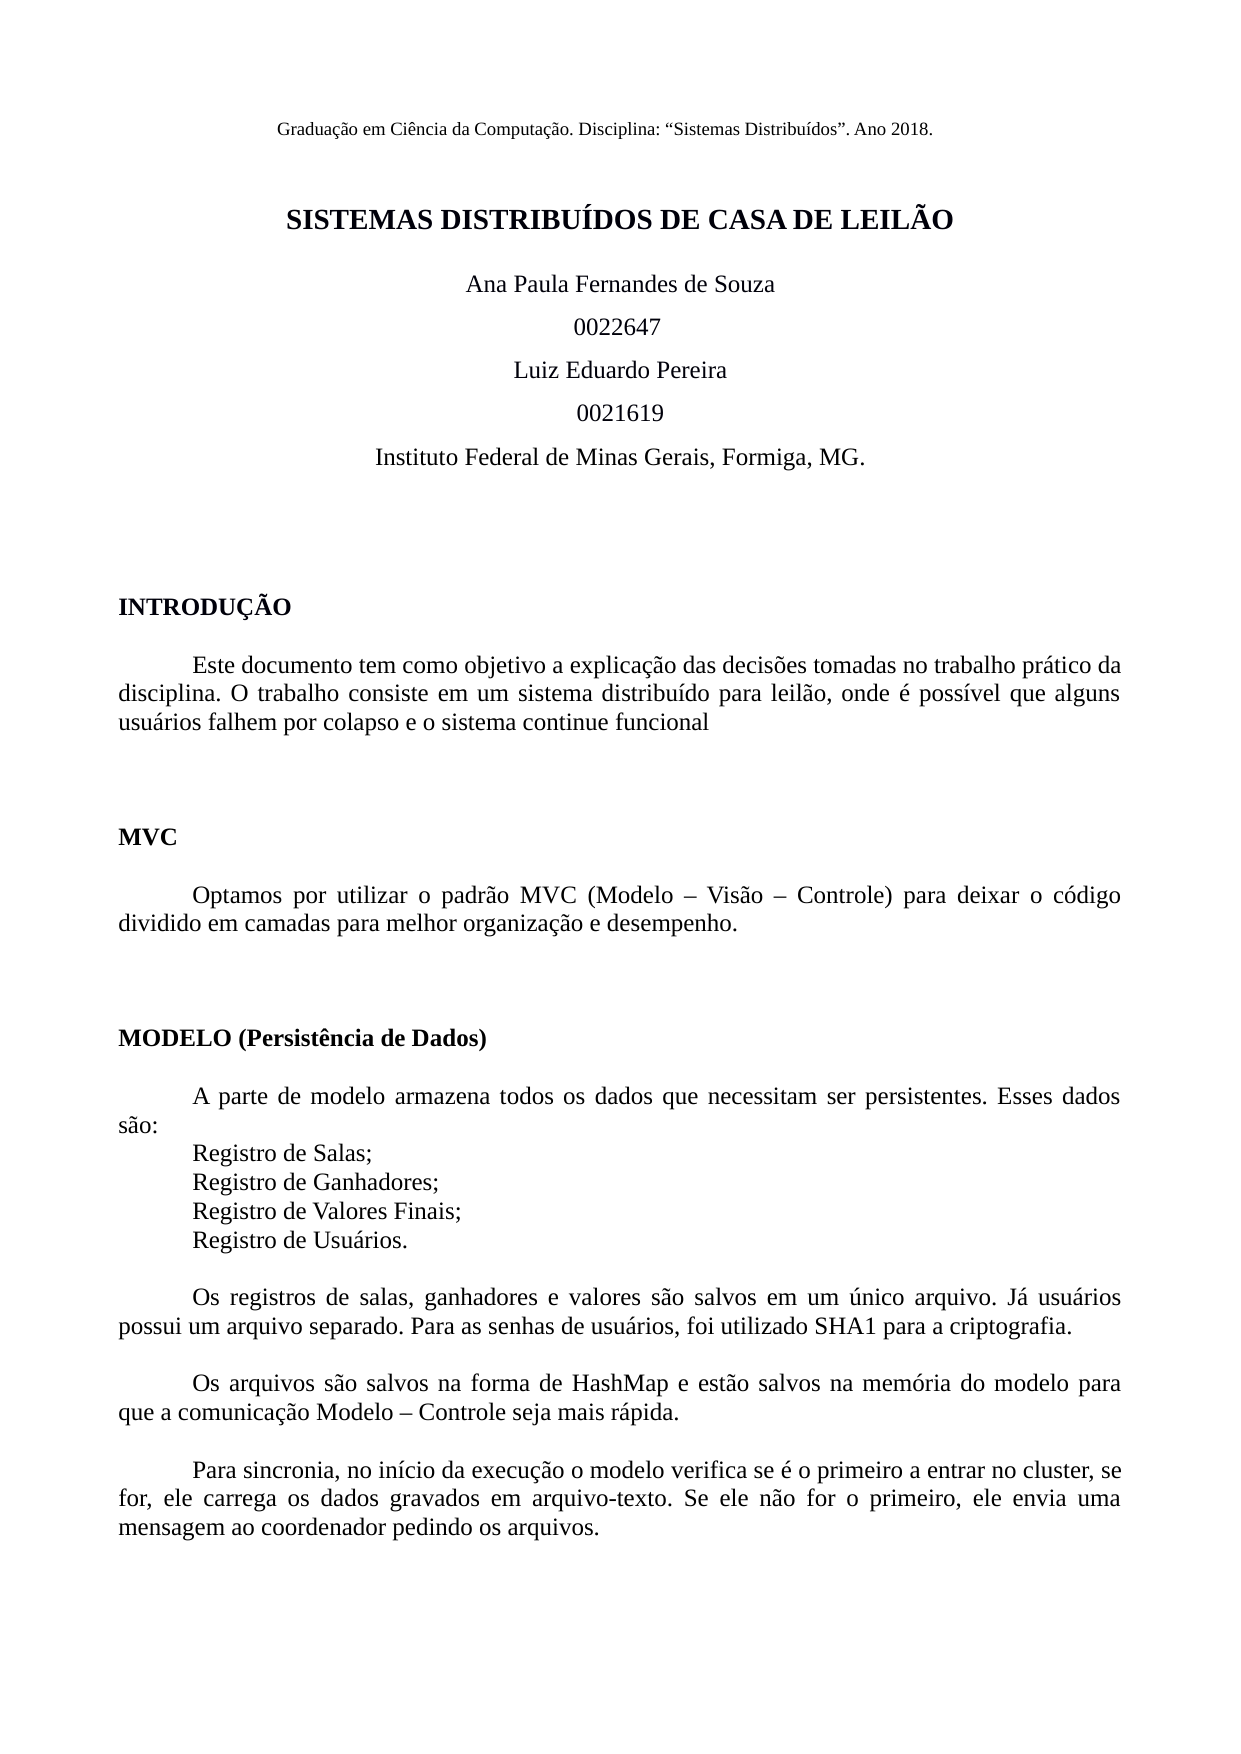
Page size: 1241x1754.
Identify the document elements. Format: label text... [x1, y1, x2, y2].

text 0022647 [118, 312, 1122, 341]
text Registro de Usuários. [118, 1225, 1122, 1253]
text Registro de Ganhadores; [118, 1167, 1122, 1196]
text MODELO (Persistência de Dados) [118, 1023, 1122, 1052]
text Os registros de salas, ganhadores e valores são salvos em um único arquivo. Já usuários possui um arquivo separado. Para as senhas de usuários, foi utilizado SHA1 para a criptografia. [118, 1282, 1122, 1340]
text 0021619 [118, 398, 1122, 427]
text Registro de Valores Finais; [118, 1196, 1122, 1225]
text Ana Paula Fernandes de Souza [118, 269, 1122, 298]
text Para sincronia, no início da execução o modelo verifica se é o primeiro a entrar no cluster, se for, ele carrega os dados gravados em arquivo-texto. Se ele não for o primeiro, ele envia uma mensagem ao coordenador pedindo os arquivos. [118, 1455, 1122, 1541]
text Instituto Federal de Minas Gerais, Formiga, MG. [118, 442, 1122, 470]
text Graduação em Ciência da Computação. Disciplina: “Sistemas Distribuídos”. Ano 2018. [88, 118, 1122, 140]
text INTRODUÇÃO [118, 592, 1122, 621]
text Luiz Eduardo Pereira [118, 355, 1122, 384]
text Optamos por utilizar o padrão MVC (Modelo – Visão – Controle) para deixar o código dividido em camadas para melhor organização e desempenho. [118, 880, 1122, 937]
text SISTEMAS DISTRIBUÍDOS DE CASA DE LEILÃO [118, 202, 1122, 236]
text MVC [118, 822, 1122, 851]
text A parte de modelo armazena todos os dados que necessitam ser persistentes. Esses dados são: [118, 1081, 1122, 1138]
text Registro de Salas; [118, 1138, 1122, 1167]
text Os arquivos são salvos na forma de HashMap e estão salvos na memória do modelo para que a comunicação Modelo – Controle seja mais rápida. [118, 1368, 1122, 1426]
text Este documento tem como objetivo a explicação das decisões tomadas no trabalho prático da disciplina. O trabalho consiste em um sistema distribuído para leilão, onde é possível que alguns usuários falhem por colapso e o sistema continue funcional [118, 650, 1122, 736]
